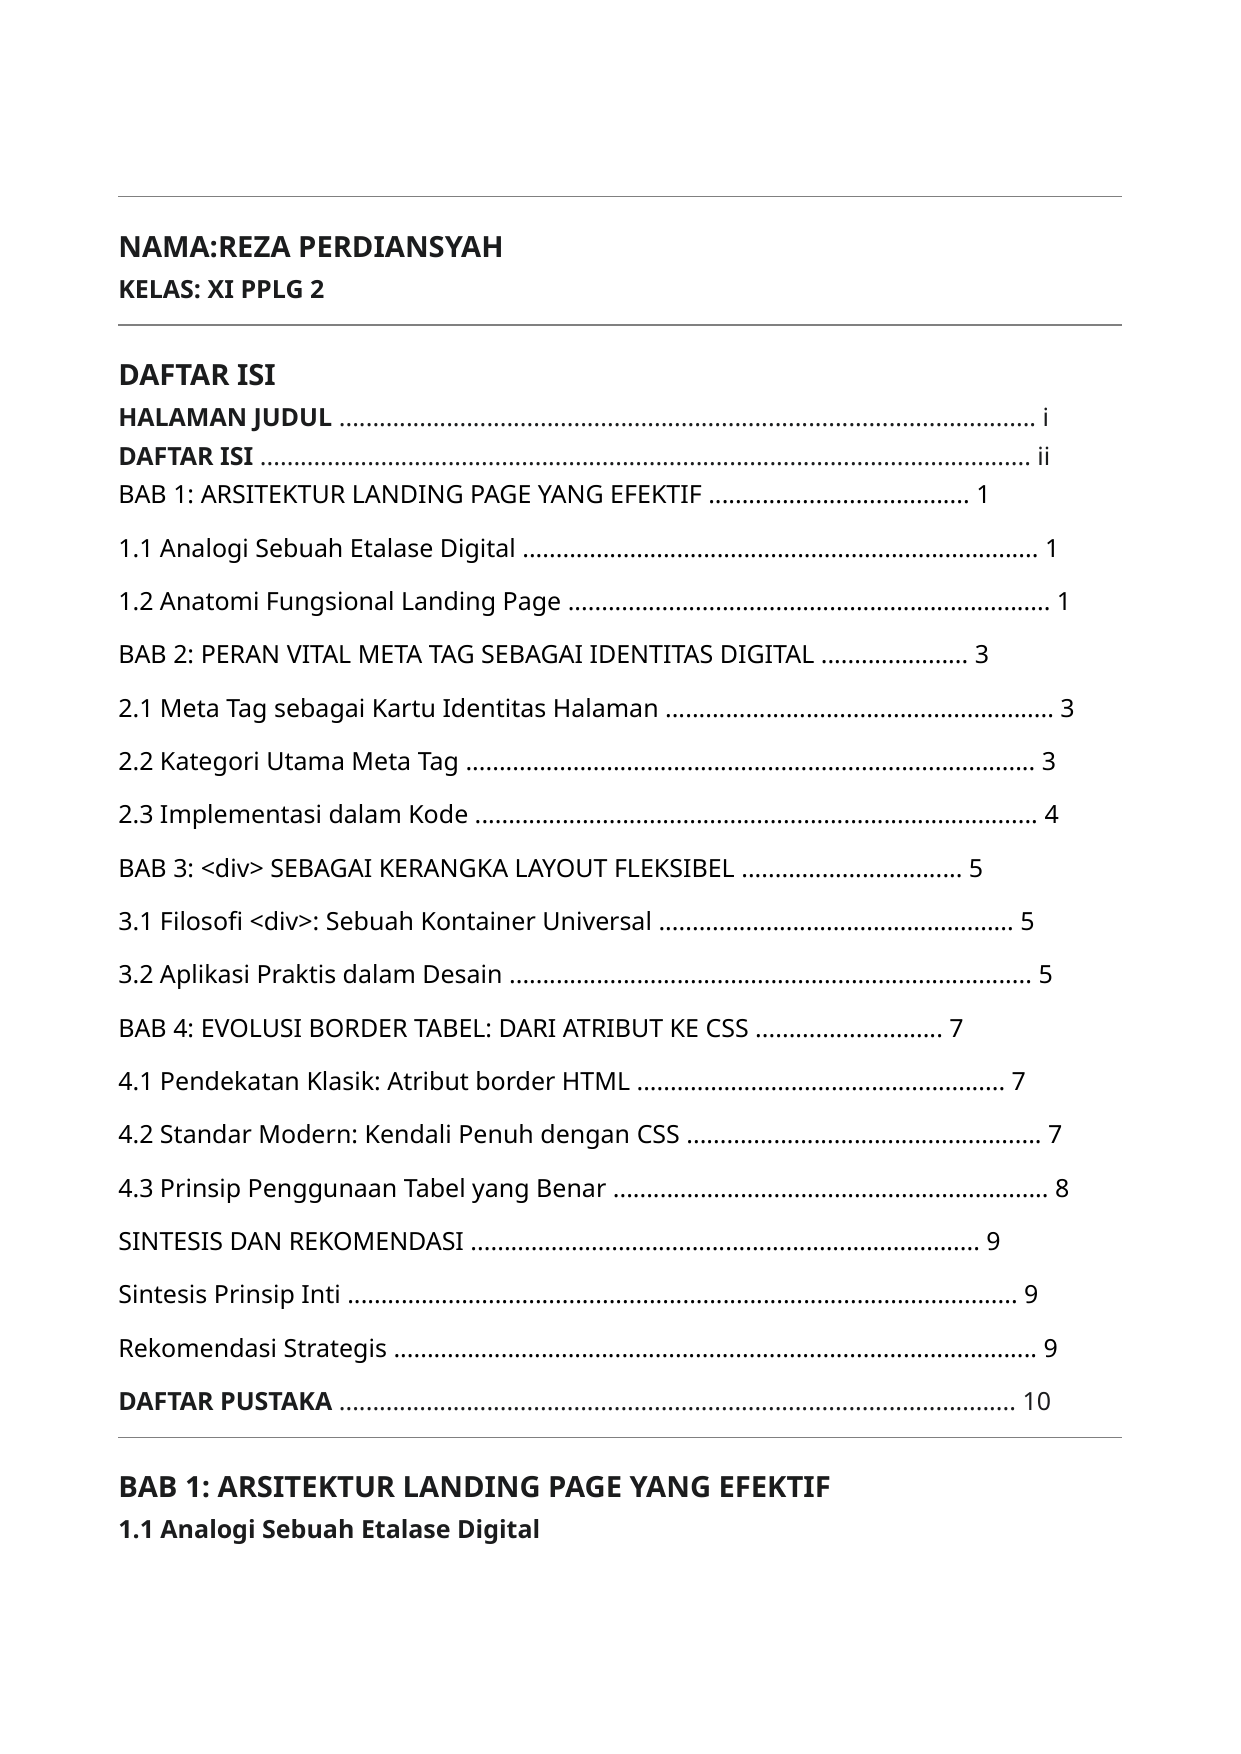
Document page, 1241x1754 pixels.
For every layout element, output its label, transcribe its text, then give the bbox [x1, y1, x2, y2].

text 2.3 Implementasi dalam Kode .................................................................................... 4 [118, 797, 1122, 831]
text 1.1 Analogi Sebuah Etalase Digital ............................................................................. 1 [118, 530, 1122, 564]
text BAB 3: <div> SEBAGAI KERANGKA LAYOUT FLEKSIBEL ................................. 5 [118, 850, 1122, 884]
text 2.2 Kategori Utama Meta Tag ..................................................................................... 3 [118, 744, 1122, 778]
text DAFTAR ISI ................................................................................................................... ii [118, 438, 1122, 472]
subtitle 1.1 Analogi Sebuah Etalase Digital [118, 1512, 1122, 1546]
text KELAS: XI PPLG 2 [118, 271, 1122, 305]
subtitle NAMA:REZA PERDIANSYAH [118, 226, 1122, 266]
text 4.1 Pendekatan Klasik: Atribut border HTML ....................................................... 7 [118, 1064, 1122, 1098]
text 3.2 Aplikasi Praktis dalam Desain .............................................................................. 5 [118, 957, 1122, 991]
text 3.1 Filosofi <div>: Sebuah Kontainer Universal ..................................................... 5 [118, 904, 1122, 938]
text 2.1 Meta Tag sebagai Kartu Identitas Halaman .......................................................... 3 [118, 690, 1122, 724]
text BAB 2: PERAN VITAL META TAG SEBAGAI IDENTITAS DIGITAL ...................... 3 [118, 637, 1122, 671]
text DAFTAR PUSTAKA ..................................................................................................... 10 [118, 1384, 1122, 1418]
text 4.3 Prinsip Penggunaan Tabel yang Benar ................................................................. 8 [118, 1170, 1122, 1204]
text BAB 4: EVOLUSI BORDER TABEL: DARI ATRIBUT KE CSS ............................ 7 [118, 1010, 1122, 1044]
text Sintesis Prinsip Inti .................................................................................................... 9 [118, 1277, 1122, 1311]
subtitle BAB 1: ARSITEKTUR LANDING PAGE YANG EFEKTIF [118, 1467, 1122, 1506]
text BAB 1: ARSITEKTUR LANDING PAGE YANG EFEKTIF ....................................... 1 [118, 477, 1122, 511]
text 4.2 Standar Modern: Kendali Penuh dengan CSS ..................................................... 7 [118, 1117, 1122, 1151]
text SINTESIS DAN REKOMENDASI ............................................................................ 9 [118, 1224, 1122, 1258]
text Rekomendasi Strategis ................................................................................................ 9 [118, 1330, 1122, 1364]
text 1.2 Anatomi Fungsional Landing Page ........................................................................ 1 [118, 584, 1122, 618]
text HALAMAN JUDUL ........................................................................................................ i [118, 399, 1122, 434]
subtitle DAFTAR ISI [118, 354, 1122, 394]
